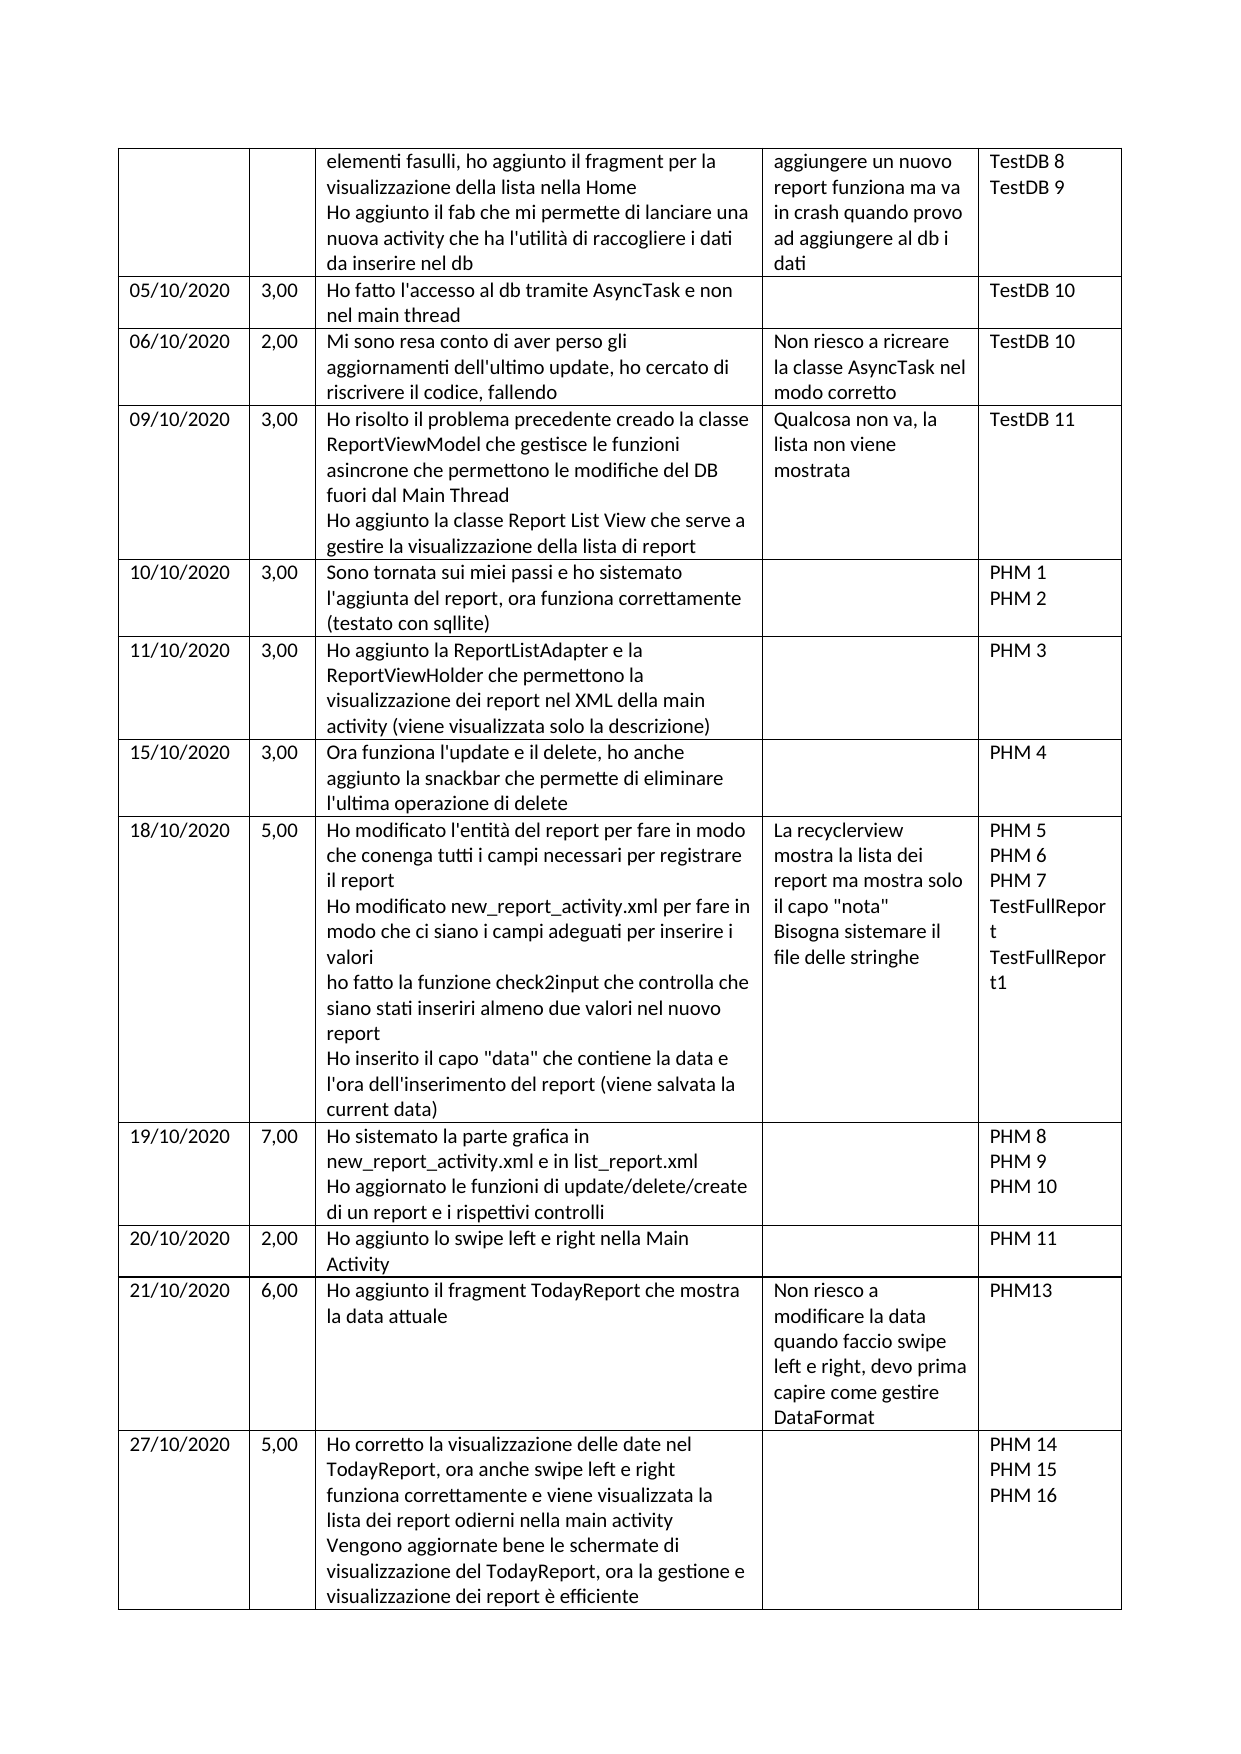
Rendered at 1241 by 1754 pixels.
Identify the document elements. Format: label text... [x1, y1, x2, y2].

table_cell Ho fatto l'accesso al db tramite AsyncTask e non nel main thread [316, 277, 762, 328]
table_cell 3,00 [250, 560, 315, 636]
table_cell PHM 4 [979, 740, 1121, 816]
table_cell [763, 1123, 978, 1224]
table_cell PHM 14 PHM 15 PHM 16 [979, 1431, 1121, 1609]
table_cell Ho modificato l'entità del report per fare in modo che conenga tutti i campi necessari per registrare il report Ho modificato new_report_activity.xml per fare in modo che ci siano i campi adeguati per inserire i valori ho fatto la funzione check2input che controlla che siano stati inseriri almeno due valori nel nuovo report Ho inserito il capo "data" che contiene la data e l'ora dell'inserimento del report (viene salvata la current data) [316, 817, 762, 1122]
table_cell Ho risolto il problema precedente creado la classe ReportViewModel che gestisce le funzioni asincrone che permettono le modifiche del DB fuori dal Main Thread Ho aggiunto la classe Report List View che serve a gestire la visualizzazione della lista di report [316, 406, 762, 558]
table_cell 09/10/2020 [119, 406, 249, 558]
table_cell PHM 1 PHM 2 [979, 560, 1121, 636]
table_cell Ora funziona l'update e il delete, ho anche aggiunto la snackbar che permette di eliminare l'ultima operazione di delete [316, 740, 762, 816]
table_cell PHM13 [979, 1278, 1121, 1430]
table_cell [763, 740, 978, 816]
table_cell Sono tornata sui miei passi e ho sistemato l'aggiunta del report, ora funziona correttamente (testato con sqllite) [316, 560, 762, 636]
table_cell 05/10/2020 [119, 277, 249, 328]
table_cell 06/10/2020 [119, 329, 249, 405]
table_cell [250, 149, 315, 276]
table_cell 10/10/2020 [119, 560, 249, 636]
table_cell Mi sono resa conto di aver perso gli aggiornamenti dell'ultimo update, ho cercato di riscrivere il codice, fallendo [316, 329, 762, 405]
table_cell La recyclerview mostra la lista dei report ma mostra solo il capo "nota" Bisogna sistemare il file delle stringhe [763, 817, 978, 1122]
table_cell 27/10/2020 [119, 1431, 249, 1609]
table_cell 15/10/2020 [119, 740, 249, 816]
table_cell 3,00 [250, 277, 315, 328]
table_cell 3,00 [250, 406, 315, 558]
table_cell Non riesco a ricreare la classe AsyncTask nel modo corretto [763, 329, 978, 405]
table_cell TestDB 10 [979, 329, 1121, 405]
table_cell 3,00 [250, 740, 315, 816]
table_cell [763, 560, 978, 636]
table_cell Non riesco a modificare la data quando faccio swipe left e right, devo prima capire come gestire DataFormat [763, 1278, 978, 1430]
table_cell aggiungere un nuovo report funziona ma va in crash quando provo ad aggiungere al db i dati [763, 149, 978, 276]
table_cell TestDB 8 TestDB 9 [979, 149, 1121, 276]
table_cell Ho corretto la visualizzazione delle date nel TodayReport, ora anche swipe left e right funziona correttamente e viene visualizzata la lista dei report odierni nella main activity Vengono aggiornate bene le schermate di visualizzazione del TodayReport, ora la gestione e visualizzazione dei report è efficiente [316, 1431, 762, 1609]
table_cell PHM 11 [979, 1226, 1121, 1276]
table_cell [119, 149, 249, 276]
table_cell elementi fasulli, ho aggiunto il fragment per la visualizzazione della lista nella Home Ho aggiunto il fab che mi permette di lanciare una nuova activity che ha l'utilità di raccogliere i dati da inserire nel db [316, 149, 762, 276]
table_cell 20/10/2020 [119, 1226, 249, 1276]
table_cell 3,00 [250, 637, 315, 738]
table_cell 19/10/2020 [119, 1123, 249, 1224]
table_cell [763, 1431, 978, 1609]
table_cell PHM 5 PHM 6 PHM 7 TestFullReport TestFullReport1 [979, 817, 1121, 1122]
table_cell Qualcosa non va, la lista non viene mostrata [763, 406, 978, 558]
table_cell [763, 637, 978, 738]
table_cell TestDB 11 [979, 406, 1121, 558]
table_cell 5,00 [250, 817, 315, 1122]
table_cell 7,00 [250, 1123, 315, 1224]
table_cell 6,00 [250, 1278, 315, 1430]
table_cell [763, 277, 978, 328]
table_cell 21/10/2020 [119, 1278, 249, 1430]
table_cell 2,00 [250, 329, 315, 405]
table_cell 18/10/2020 [119, 817, 249, 1122]
table_cell Ho sistemato la parte grafica in new_report_activity.xml e in list_report.xml Ho aggiornato le funzioni di update/delete/create di un report e i rispettivi controlli [316, 1123, 762, 1224]
table_cell TestDB 10 [979, 277, 1121, 328]
table_cell Ho aggiunto lo swipe left e right nella Main Activity [316, 1226, 762, 1276]
table_cell 11/10/2020 [119, 637, 249, 738]
table_cell PHM 8 PHM 9 PHM 10 [979, 1123, 1121, 1224]
table_cell 5,00 [250, 1431, 315, 1609]
table_cell 2,00 [250, 1226, 315, 1276]
table_cell [763, 1226, 978, 1276]
table_cell Ho aggiunto la ReportListAdapter e la ReportViewHolder che permettono la visualizzazione dei report nel XML della main activity (viene visualizzata solo la descrizione) [316, 637, 762, 738]
table_cell Ho aggiunto il fragment TodayReport che mostra la data attuale [316, 1278, 762, 1430]
table_cell PHM 3 [979, 637, 1121, 738]
